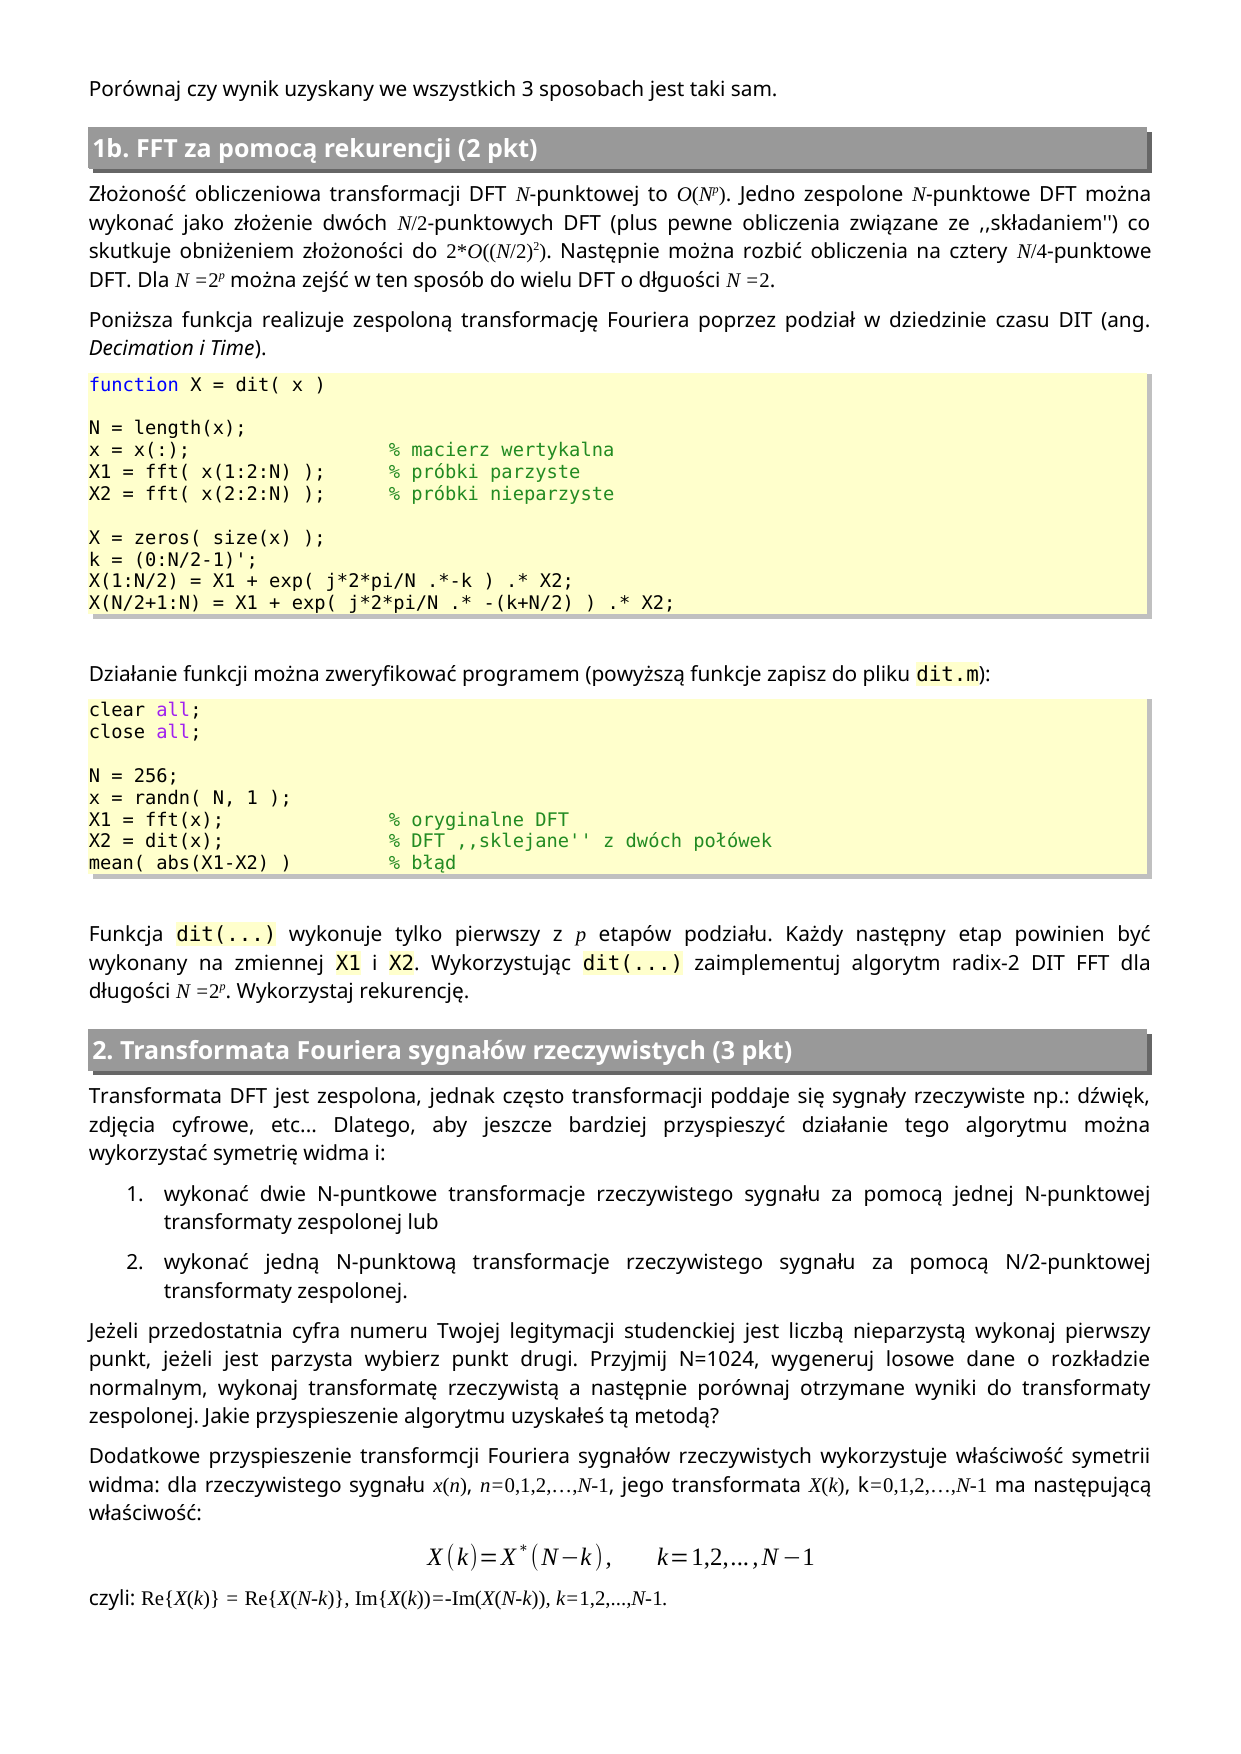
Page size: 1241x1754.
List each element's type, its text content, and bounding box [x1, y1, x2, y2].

text close all; [88, 721, 1147, 743]
text Porównaj czy wynik uzyskany we wszystkich 3 sposobach jest taki sam. [88, 74, 1152, 102]
text Poniższa funkcja realizuje zespoloną transformację Fouriera poprzez podział w dziedzinie czasu DIT (ang. Decimation i Time). [88, 305, 1152, 362]
text x = randn( N, 1 ); [88, 787, 1147, 809]
text X1 = fft( x(1:2:N) ); % próbki parzyste [88, 461, 1147, 483]
subtitle 1b. FFT za pomocą rekurencji (2 pkt) [90, 128, 1146, 168]
text X(N/2+1:N) = X1 + exp( j*2*pi/N .* -(k+N/2) ) .* X2; [88, 592, 1147, 614]
text X(1:N/2) = X1 + exp( j*2*pi/N .*-k ) .* X2; [88, 570, 1147, 592]
text N = length(x); [88, 417, 1147, 439]
text Działanie funkcji można zweryfikować programem (powyższą funkcje zapisz do pliku dit.m): [88, 659, 1152, 687]
text Funkcja dit(...) wykonuje tylko pierwszy z p etapów podziału. Każdy następny etap powinien być wykonany na zmiennej X1 i X2. Wykorzystując dit(...) zaimplementuj algorytm radix-2 DIT FFT dla długości N =2p. Wykorzystaj rekurencję. [88, 919, 1152, 1004]
text k = (0:N/2-1)'; [88, 548, 1147, 570]
text X2 = dit(x); % DFT ,,sklejane'' z dwóch połówek [88, 831, 1147, 852]
text Transformata DFT jest zespolona, jednak często transformacji poddaje się sygnały rzeczywiste np.: dźwięk, zdjęcia cyfrowe, etc... Dlatego, aby jeszcze bardziej przyspieszyć działanie tego algorytmu można wykorzystać symetrię widma i: [88, 1082, 1152, 1167]
text Złożoność obliczeniowa transformacji DFT N-punktowej to O(Np). Jedno zespolone N-punktowe DFT można wykonać jako złożenie dwóch N/2-punktowych DFT (plus pewne obliczenia związane ze ,,składaniem'') co skutkuje obniżeniem złożoności do 2*O((N/2)2). Następnie można rozbić obliczenia na cztery N/4-punktowe DFT. Dla N =2p można zejść w ten sposób do wielu DFT o dłguości N =2. [88, 179, 1152, 293]
text X = zeros( size(x) ); [88, 527, 1147, 548]
text clear all; [88, 699, 1147, 721]
text N = 256; [88, 765, 1147, 787]
text X1 = fft(x); % oryginalne DFT [88, 809, 1147, 831]
text Dodatkowe przyspieszenie transformcji Fouriera sygnałów rzeczywistych wykorzystuje właściwość symetrii widma: dla rzeczywistego sygnału x(n), n=0,1,2,…,N-1, jego transformata X(k), k=0,1,2,…,N-1 ma następującą właściwość: [88, 1441, 1152, 1527]
text x = x(:); % macierz wertykalna [88, 439, 1147, 461]
text X2 = fft( x(2:2:N) ); % próbki nieparzyste [88, 483, 1147, 505]
subtitle 2. Transformata Fouriera sygnałów rzeczywistych (3 pkt) [90, 1031, 1146, 1070]
text function X = dit( x ) [88, 373, 1147, 395]
text Jeżeli przedostatnia cyfra numeru Twojej legitymacji studenckiej jest liczbą nieparzystą wykonaj pierwszy punkt, jeżeli jest parzysta wybierz punkt drugi. Przyjmij N=1024, wygeneruj losowe dane o rozkładzie normalnym, wykonaj transformatę rzeczywistą a następnie porównaj otrzymane wyniki do transformaty zespolonej. Jakie przyspieszenie algorytmu uzyskałeś tą metodą? [88, 1316, 1152, 1430]
text mean( abs(X1-X2) ) % błąd [88, 852, 1147, 874]
list wykonać dwie N-puntkowe transformacje rzeczywistego sygnału za pomocą jednej N-punktowej transformaty zespolonej lub [126, 1179, 1152, 1236]
list wykonać jedną N-punktową transformacje rzeczywistego sygnału za pomocą N/2-punktowej transformaty zespolonej. [126, 1247, 1152, 1304]
text czyli: Re{X(k)} = Re{X(N-k)}, Im{X(k))=-Im(X(N-k)), k=1,2,...,N-1. [88, 1583, 1152, 1612]
